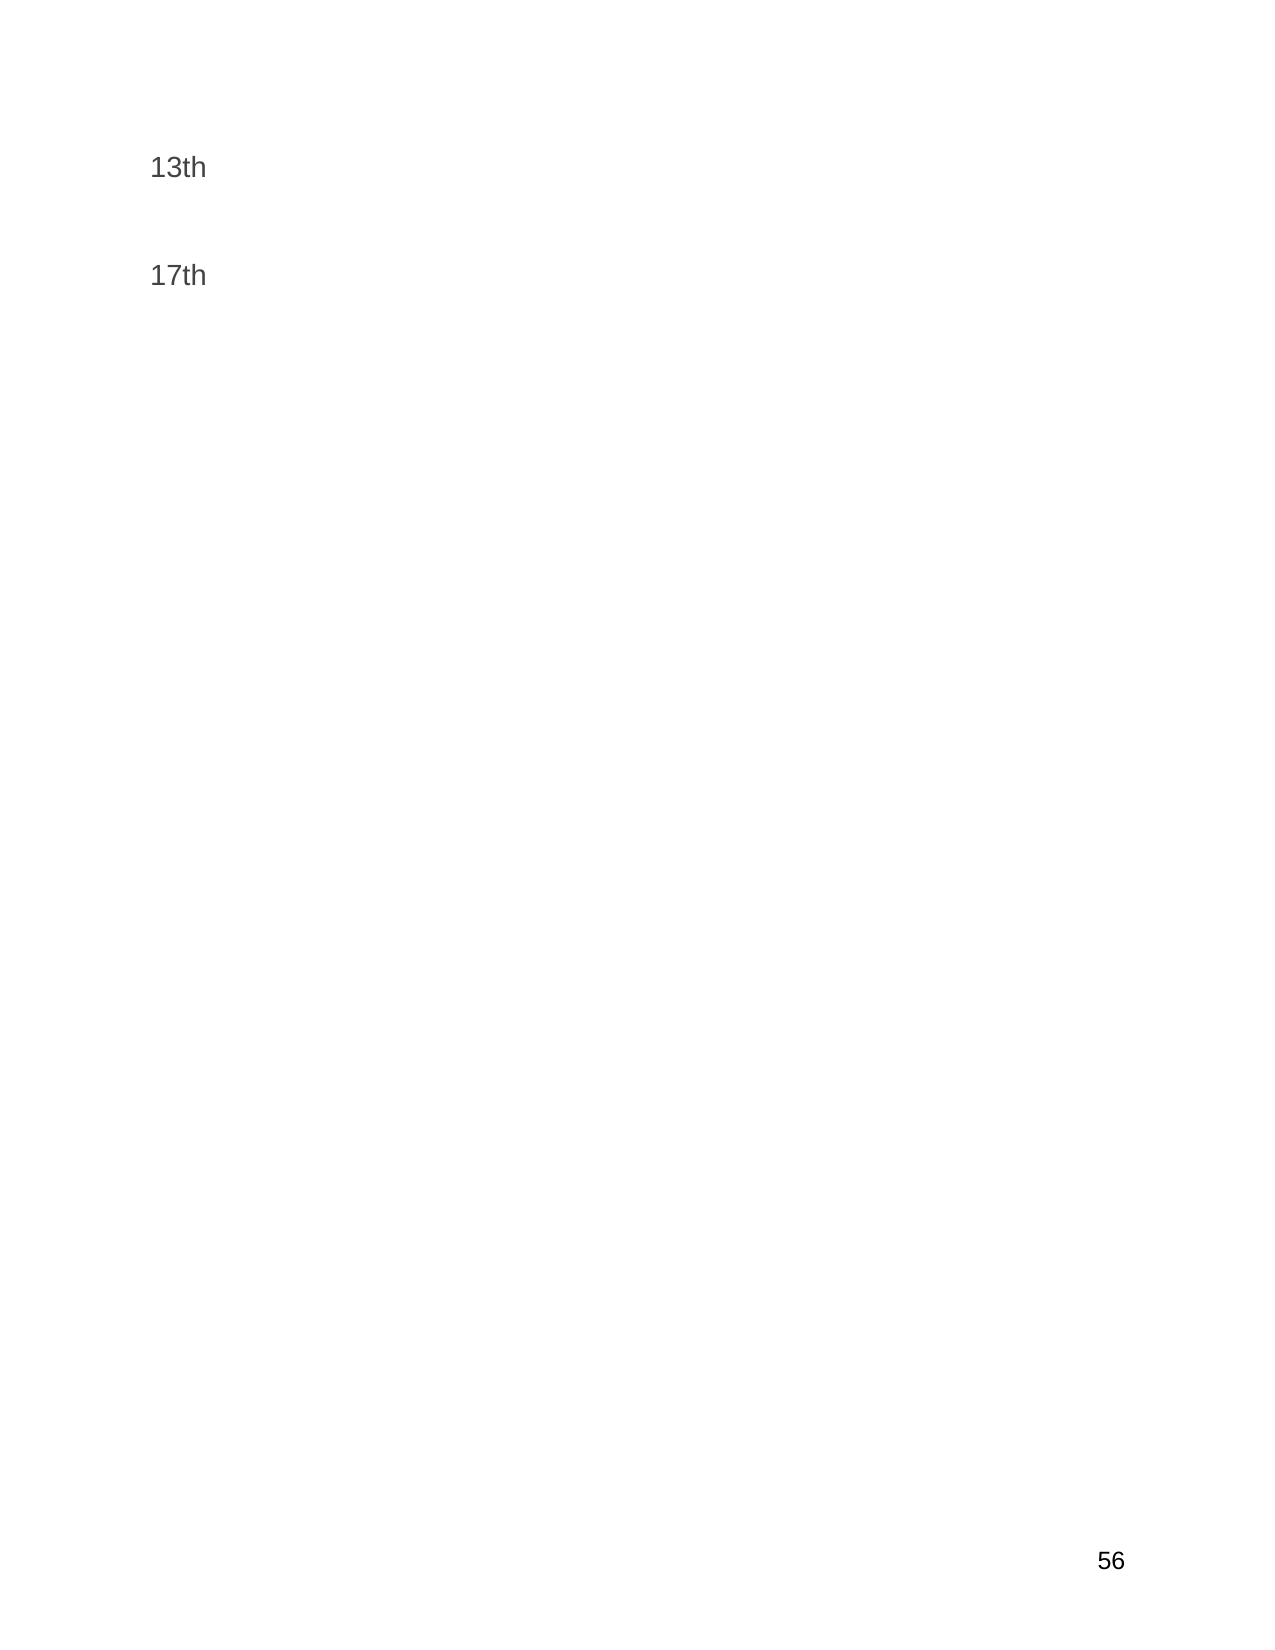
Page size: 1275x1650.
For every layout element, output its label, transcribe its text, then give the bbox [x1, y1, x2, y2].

subtitle 17th [150, 258, 1125, 292]
subtitle 13th [150, 150, 1125, 183]
